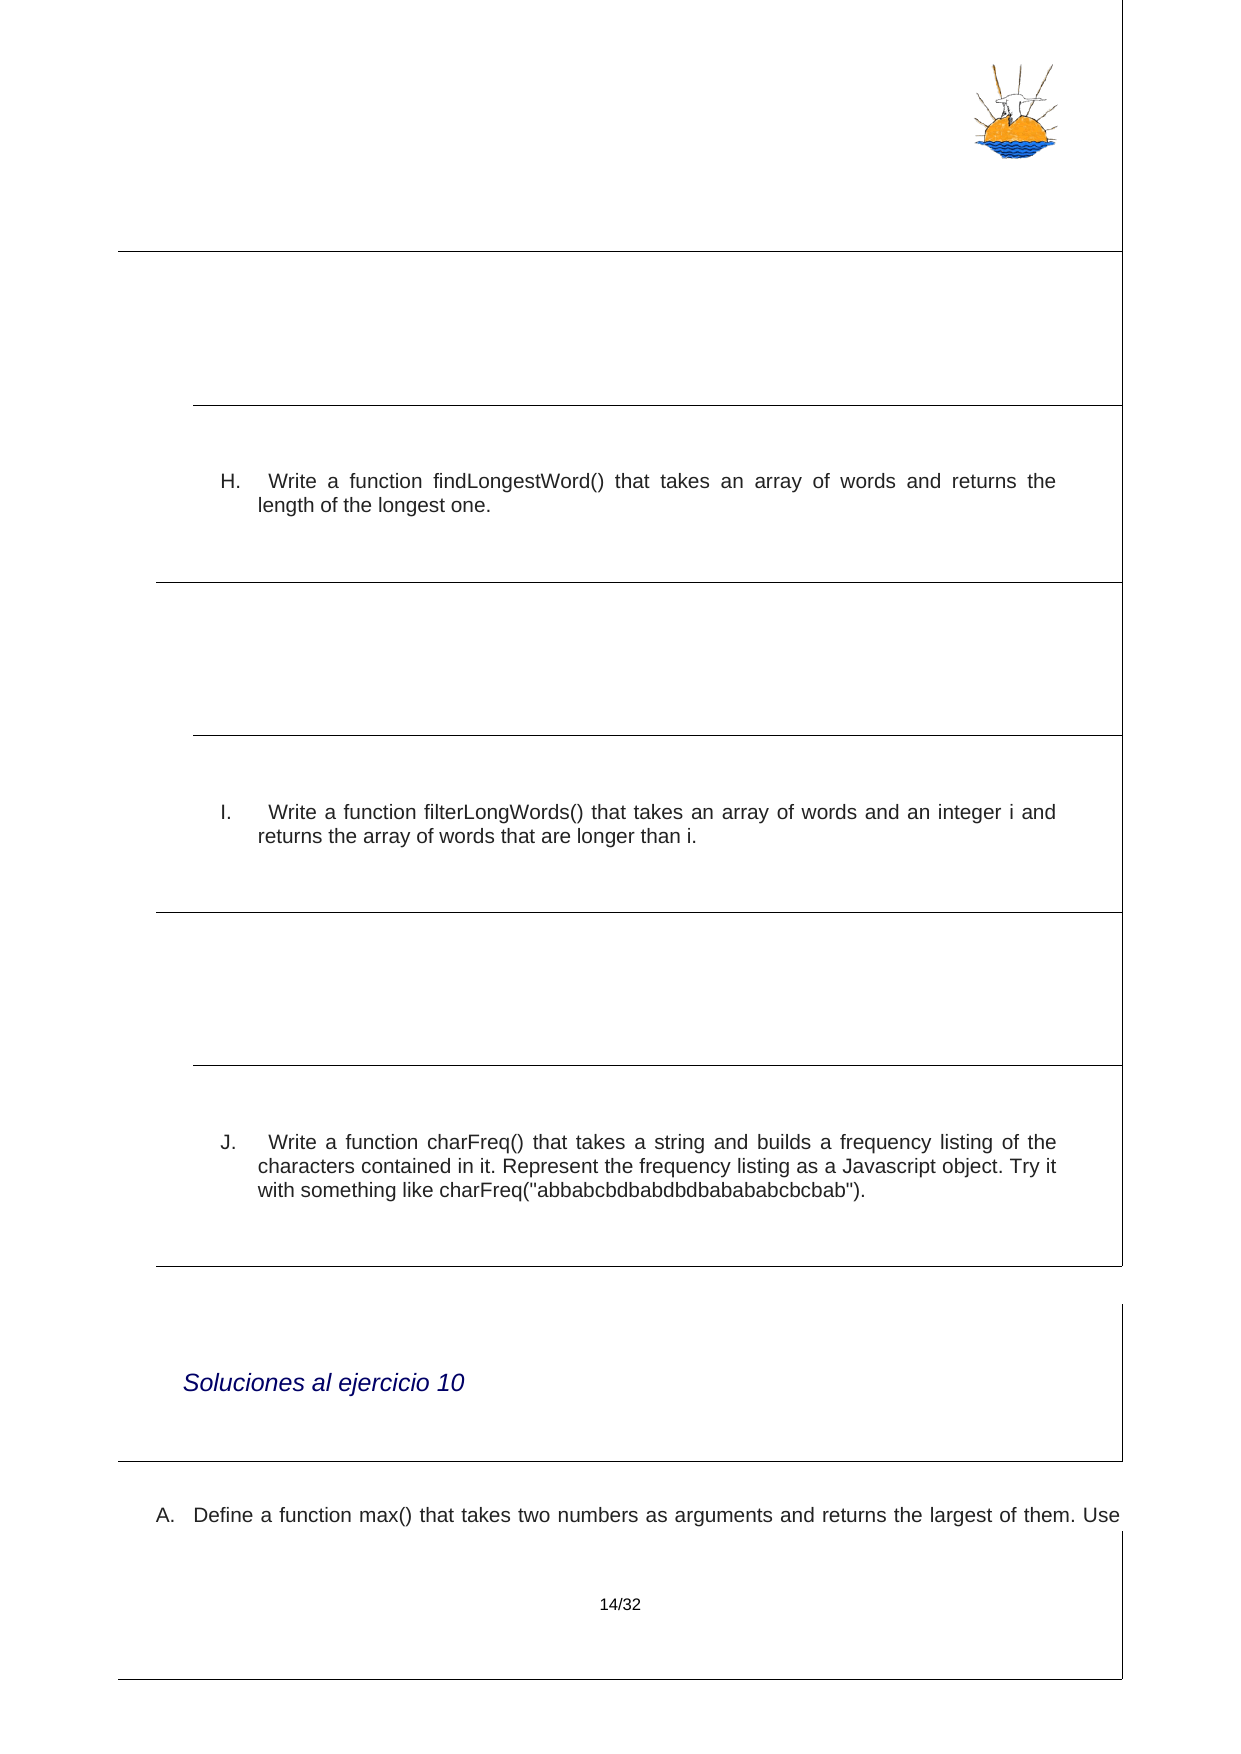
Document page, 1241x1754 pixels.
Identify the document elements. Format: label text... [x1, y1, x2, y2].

list Write a function charFreq() that takes a string and builds a frequency listing of the characters contained in it. Represent the frequency listing as a Javascript object. Try it with something like charFreq("abbabcbdbabdbdbabababcbcbab"). [156, 1065, 1122, 1266]
subtitle Soluciones al ejercicio 10 [118, 1304, 1122, 1461]
list Write a function findLongestWord() that takes an array of words and returns the length of the longest one. [156, 405, 1122, 582]
list Define a function max() that takes two numbers as arguments and returns the largest of them. Use [156, 1503, 1122, 1527]
list Write a function filterLongWords() that takes an array of words and an integer i and returns the array of words that are longer than i. [156, 735, 1122, 912]
